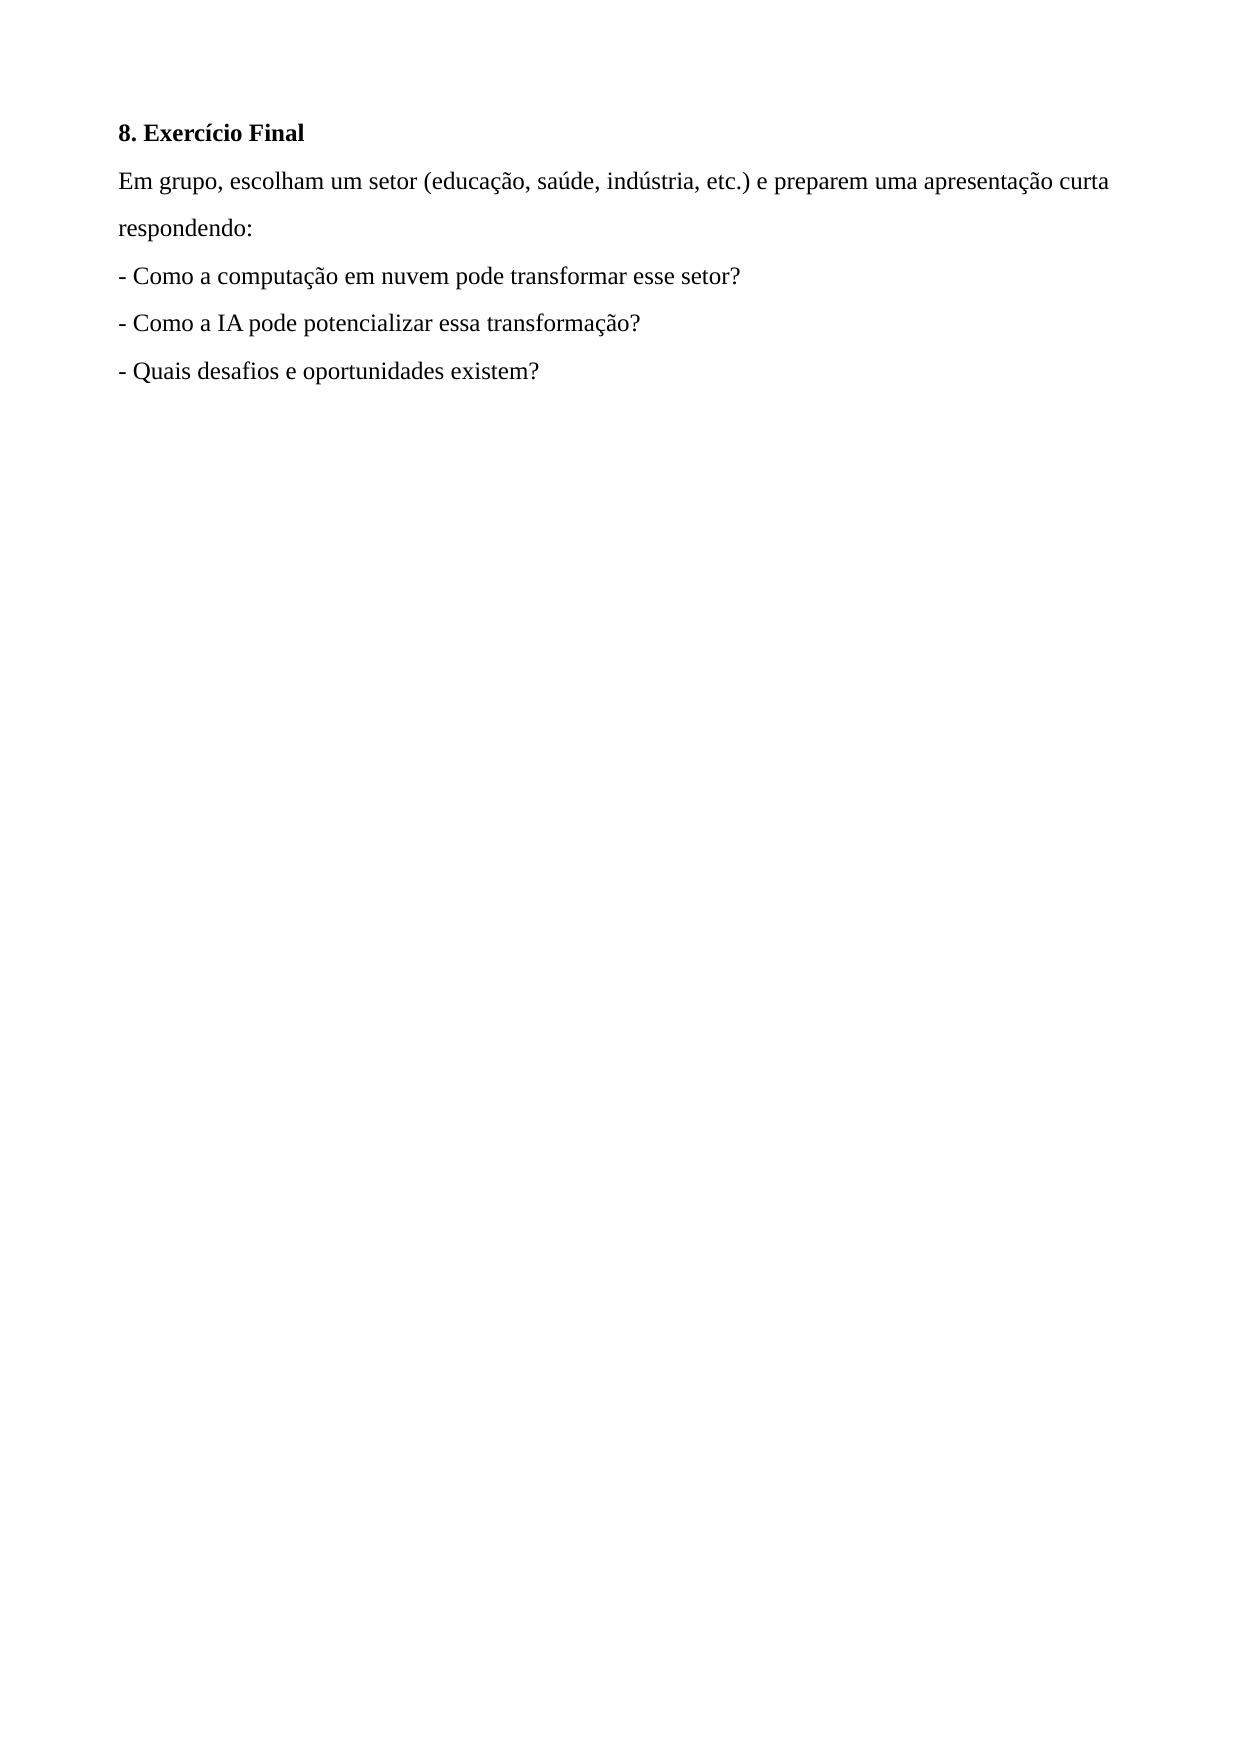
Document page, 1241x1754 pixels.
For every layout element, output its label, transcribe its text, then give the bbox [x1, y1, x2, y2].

text - Quais desafios e oportunidades existem? [118, 356, 1122, 385]
text - Como a computação em nuvem pode transformar esse setor? [118, 261, 1122, 290]
text Em grupo, escolham um setor (educação, saúde, indústria, etc.) e preparem uma apresentação curta [118, 166, 1122, 194]
text 8. Exercício Final [118, 118, 1122, 147]
text - Como a IA pode potencializar essa transformação? [118, 308, 1122, 337]
text respondendo: [118, 213, 1122, 242]
